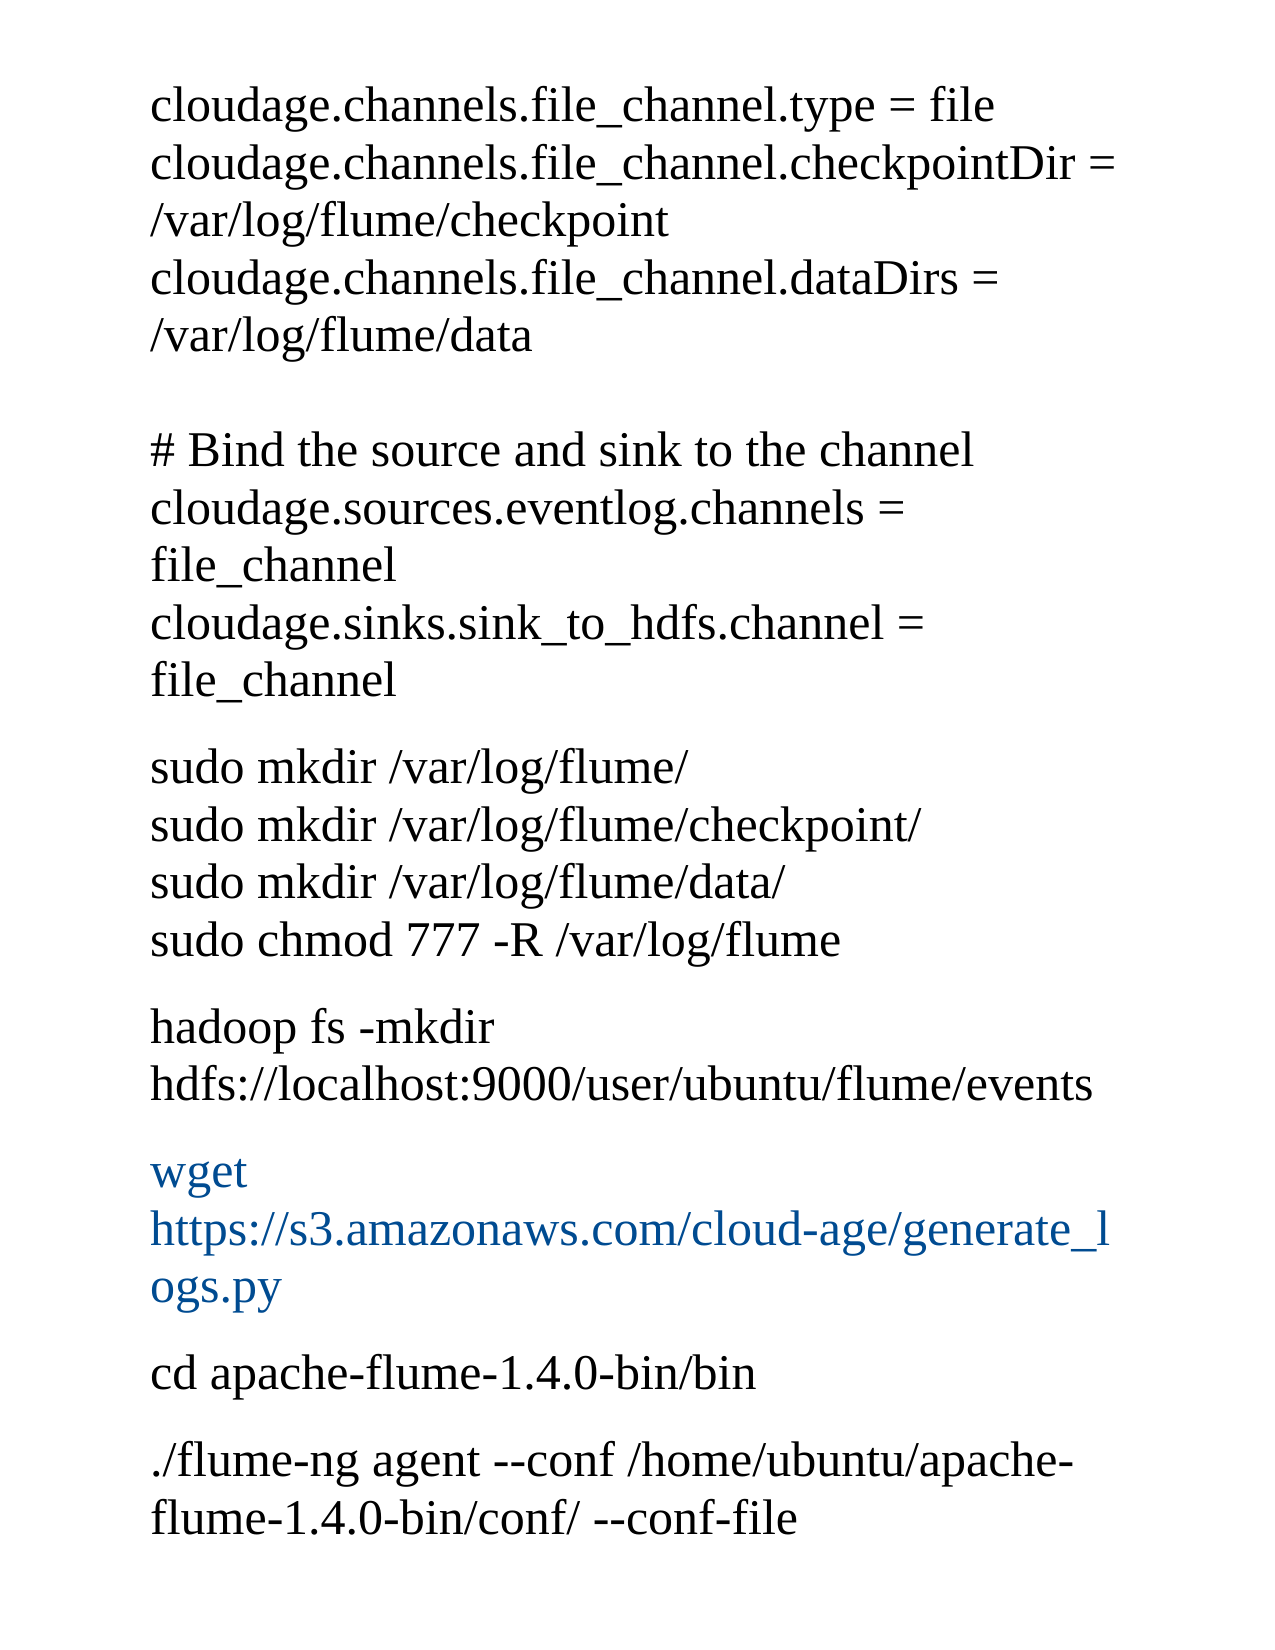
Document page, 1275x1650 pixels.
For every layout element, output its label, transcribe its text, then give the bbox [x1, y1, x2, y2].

text sudo mkdir /var/log/flume/ [150, 737, 1125, 794]
text ./flume-ng agent --conf /home/ubuntu/apache-flume-1.4.0-bin/conf/ --conf-file [150, 1430, 1125, 1545]
text cloudage.channels.file_channel.type = file [150, 75, 1125, 132]
text cloudage.channels.file_channel.dataDirs = /var/log/flume/data [150, 247, 1125, 362]
text sudo mkdir /var/log/flume/data/ [150, 852, 1125, 909]
text wget https://s3.amazonaws.com/cloud-age/generate_logs.py [150, 1141, 1125, 1313]
text cloudage.channels.file_channel.checkpointDir = /var/log/flume/checkpoint [150, 132, 1125, 247]
text cloudage.sinks.sink_to_hdfs.channel = file_channel [150, 592, 1125, 707]
text sudo mkdir /var/log/flume/checkpoint/ [150, 794, 1125, 852]
text hadoop fs -mkdir hdfs://localhost:9000/user/ubuntu/flume/events [150, 996, 1125, 1111]
text cloudage.sources.eventlog.channels = file_channel [150, 477, 1125, 592]
text # Bind the source and sink to the channel [150, 420, 1125, 477]
text cd apache-flume-1.4.0-bin/bin [150, 1343, 1125, 1400]
text sudo chmod 777 -R /var/log/flume [150, 909, 1125, 967]
